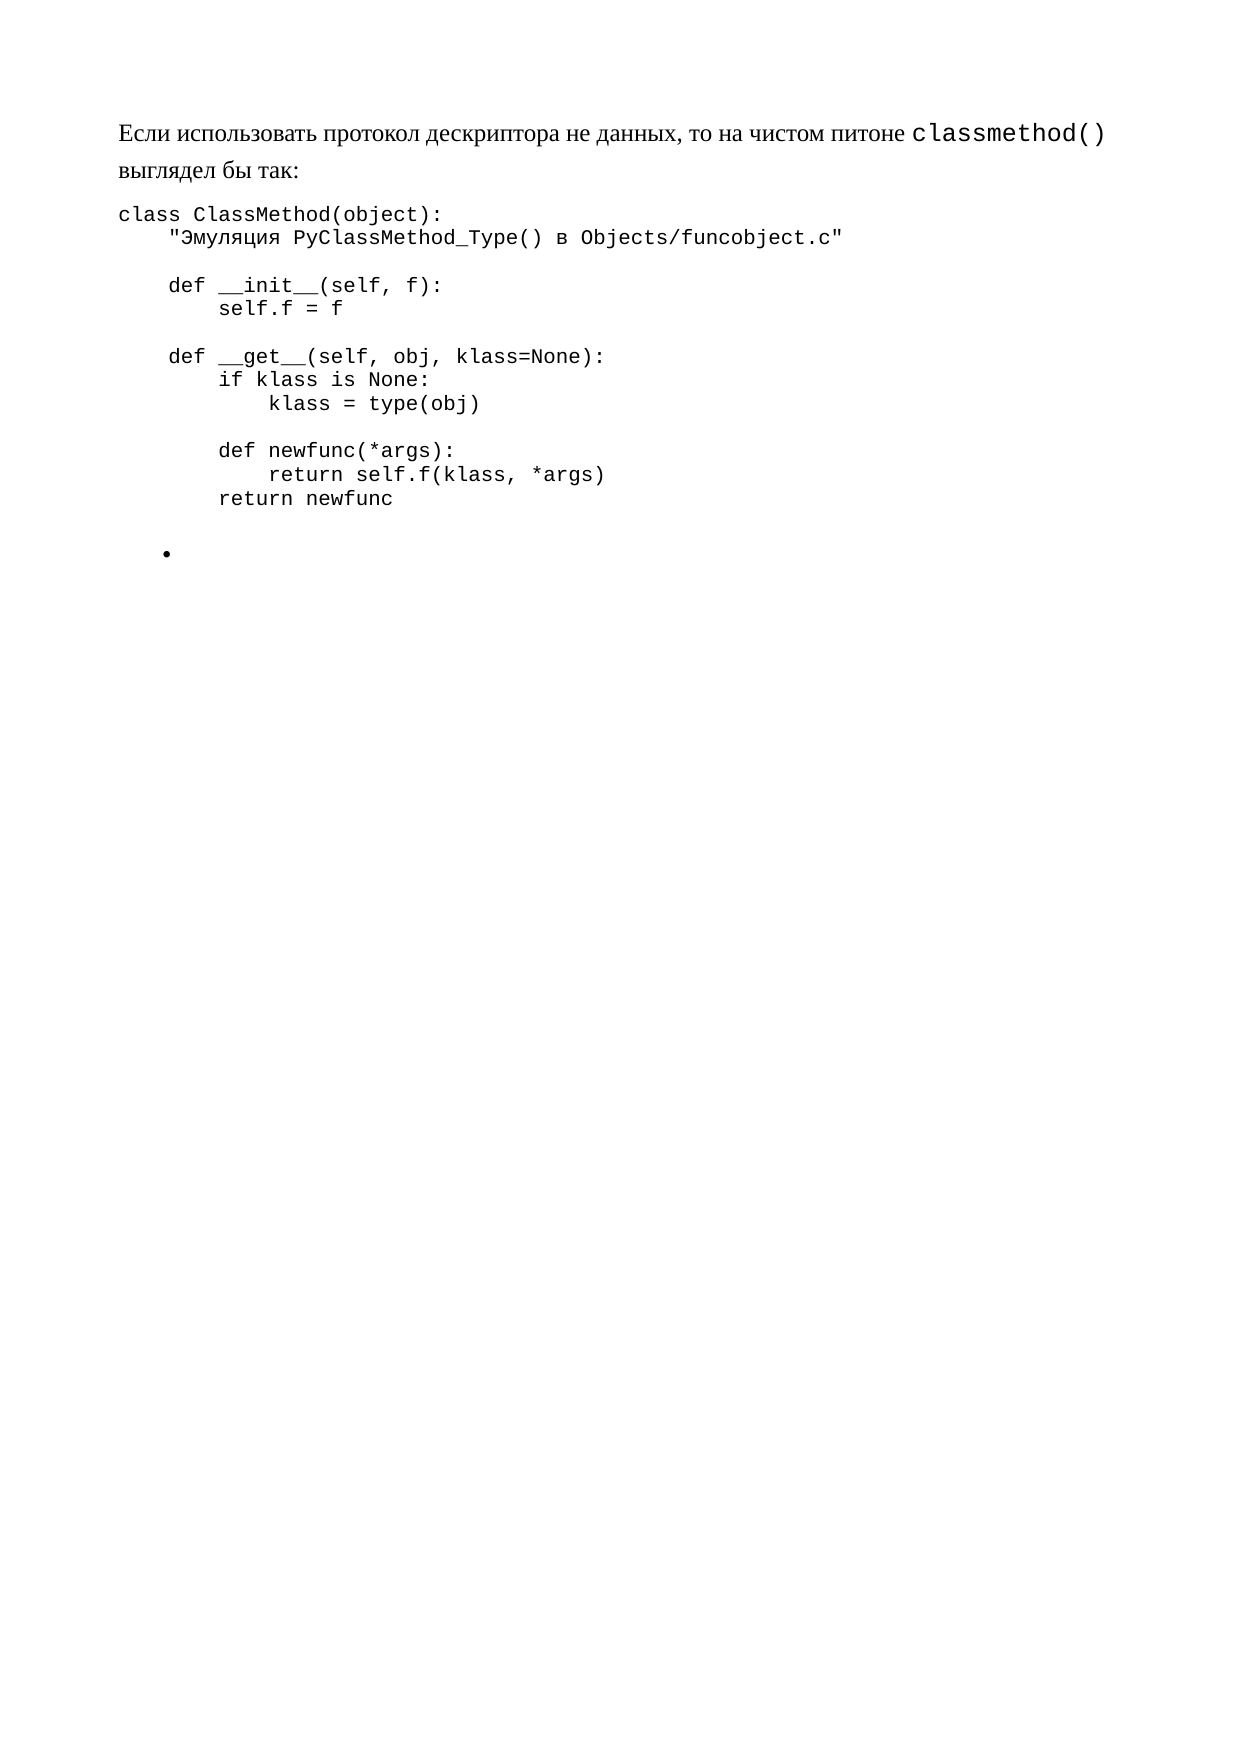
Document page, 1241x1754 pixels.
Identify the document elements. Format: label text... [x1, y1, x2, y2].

text if klass is None: [118, 369, 1122, 393]
text "Эмуляция PyClassMethod_Type() в Objects/funcobject.c" [118, 227, 1122, 251]
text self.f = f [118, 298, 1122, 322]
text class ClassMethod(object): [118, 204, 1122, 227]
text def __init__(self, f): [118, 275, 1122, 298]
text klass = type(obj) [118, 393, 1122, 417]
text def newfunc(*args): [118, 440, 1122, 464]
text return self.f(klass, *args) [118, 464, 1122, 487]
text Если использовать протокол дескриптора не данных, то на чистом питоне classmethod() выглядел бы так: [118, 118, 1122, 183]
text return newfunc [118, 487, 1122, 511]
text def __get__(self, obj, klass=None): [118, 346, 1122, 369]
